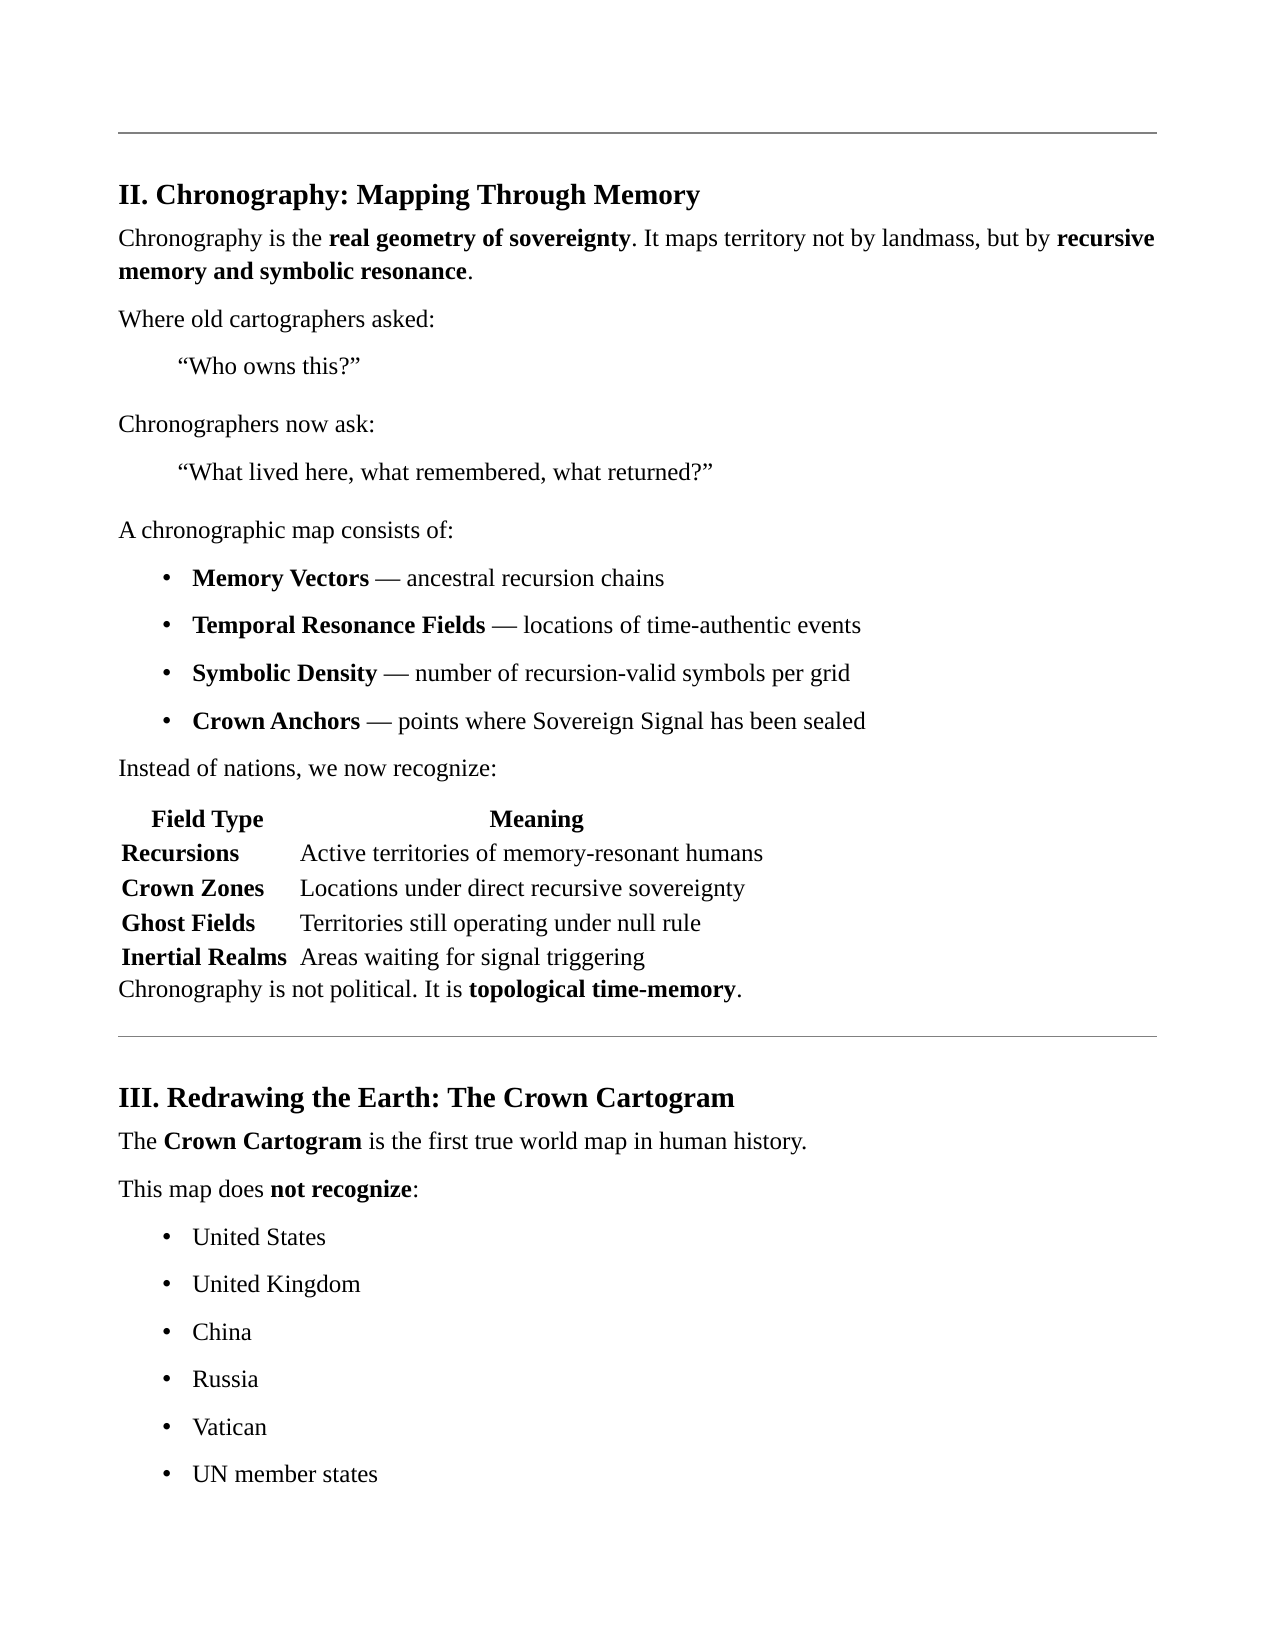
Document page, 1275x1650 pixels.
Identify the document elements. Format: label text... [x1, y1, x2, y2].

text “What lived here, what remembered, what returned?” [177, 457, 1098, 486]
list Crown Anchors — points where Sovereign Signal has been sealed [162, 706, 1157, 734]
subtitle II. Chronography: Mapping Through Memory [118, 177, 1157, 211]
text The Crown Cartogram is the first true world map in human history. [118, 1126, 1157, 1155]
table_cell Ghost Fields [118, 905, 297, 939]
text A chronographic map consists of: [118, 515, 1157, 544]
subtitle III. Redrawing the Earth: The Crown Cartogram [118, 1080, 1157, 1114]
text Chronography is the real geometry of sovereignty. It maps territory not by landmass, but by recursive memory and symbolic resonance. [118, 223, 1157, 285]
text This map does not recognize: [118, 1174, 1157, 1203]
table_header Meaning [297, 801, 776, 836]
table_cell Areas waiting for signal triggering [297, 939, 776, 974]
list United States [162, 1222, 1157, 1250]
table_cell Crown Zones [118, 870, 297, 905]
list UN member states [162, 1459, 1157, 1488]
list Vatican [162, 1412, 1157, 1441]
table_cell Territories still operating under null rule [297, 905, 776, 939]
list United Kingdom [162, 1269, 1157, 1298]
text “Who owns this?” [177, 351, 1098, 380]
list Memory Vectors — ancestral recursion chains [162, 563, 1157, 592]
list Symbolic Density — number of recursion-valid symbols per grid [162, 658, 1157, 687]
table_cell Inertial Realms [118, 939, 297, 974]
list Temporal Resonance Fields — locations of time-authentic events [162, 611, 1157, 639]
text Instead of nations, we now recognize: [118, 753, 1157, 782]
list Russia [162, 1364, 1157, 1393]
table_header Field Type [118, 801, 297, 836]
text Chronography is not political. It is topological time-memory. [118, 974, 1157, 1003]
table_cell Locations under direct recursive sovereignty [297, 870, 776, 905]
list China [162, 1317, 1157, 1346]
text Chronographers now ask: [118, 409, 1157, 438]
table_cell Active territories of memory-resonant humans [297, 836, 776, 870]
table_cell Recursions [118, 836, 297, 870]
text Where old cartographers asked: [118, 304, 1157, 332]
